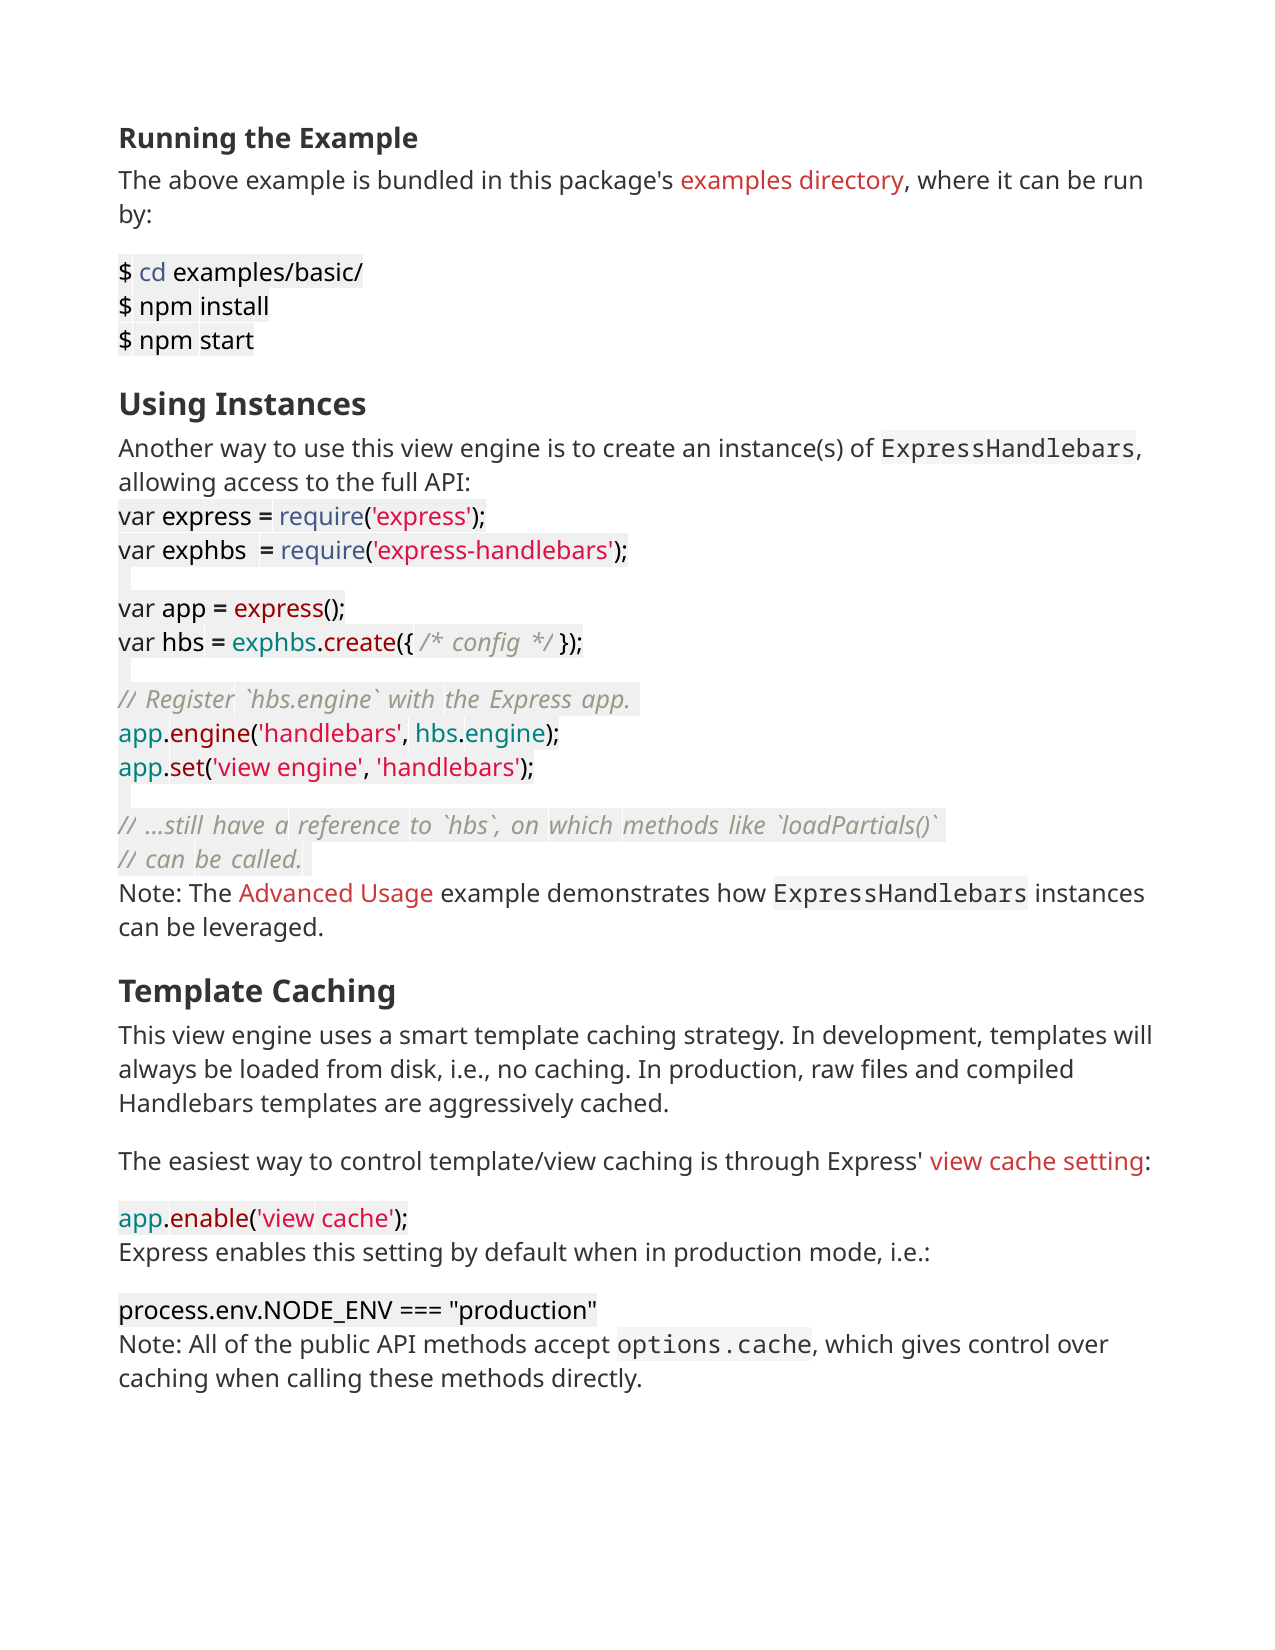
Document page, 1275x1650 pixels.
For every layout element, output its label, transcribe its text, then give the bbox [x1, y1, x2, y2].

text // Register `hbs.engine` with the Express app. [118, 682, 1157, 716]
text var app = express(); [118, 590, 1157, 624]
text $ cd examples/basic/ [118, 254, 1157, 288]
text // can be called. [118, 842, 1157, 876]
text process.env.NODE_ENV === "production" [118, 1293, 1157, 1327]
text var express = require('express'); [118, 498, 1157, 532]
text $ npm install [118, 288, 1157, 322]
text Note: All of the public API methods accept options.cache, which gives control over caching when calling these methods directly. [118, 1327, 1157, 1395]
text $ npm start [118, 322, 1157, 356]
subtitle Template Caching [118, 969, 1157, 1012]
text Note: The Advanced Usage example demonstrates how ExpressHandlebars instances can be leveraged. [118, 876, 1157, 944]
text app.enable('view cache'); [118, 1201, 1157, 1235]
text var hbs = exphbs.create({ /* config */ }); [118, 624, 1157, 658]
subtitle Running the Example [118, 118, 1157, 156]
text The easiest way to control template/view caching is through Express' view cache setting: [118, 1143, 1157, 1178]
text The above example is bundled in this package's examples directory, where it can be run by: [118, 163, 1157, 231]
subtitle Using Instances [118, 381, 1157, 424]
text var exphbs = require('express-handlebars'); [118, 532, 1157, 567]
text // ...still have a reference to `hbs`, on which methods like `loadPartials()` [118, 808, 1157, 842]
text app.set('view engine', 'handlebars'); [118, 750, 1157, 784]
text Express enables this setting by default when in production mode, i.e.: [118, 1235, 1157, 1269]
text app.engine('handlebars', hbs.engine); [118, 716, 1157, 750]
text Another way to use this view engine is to create an instance(s) of ExpressHandlebars, allowing access to the full API: [118, 430, 1157, 498]
text This view engine uses a smart template caching strategy. In development, templates will always be loaded from disk, i.e., no caching. In production, raw files and compiled Handlebars templates are aggressively cached. [118, 1018, 1157, 1120]
